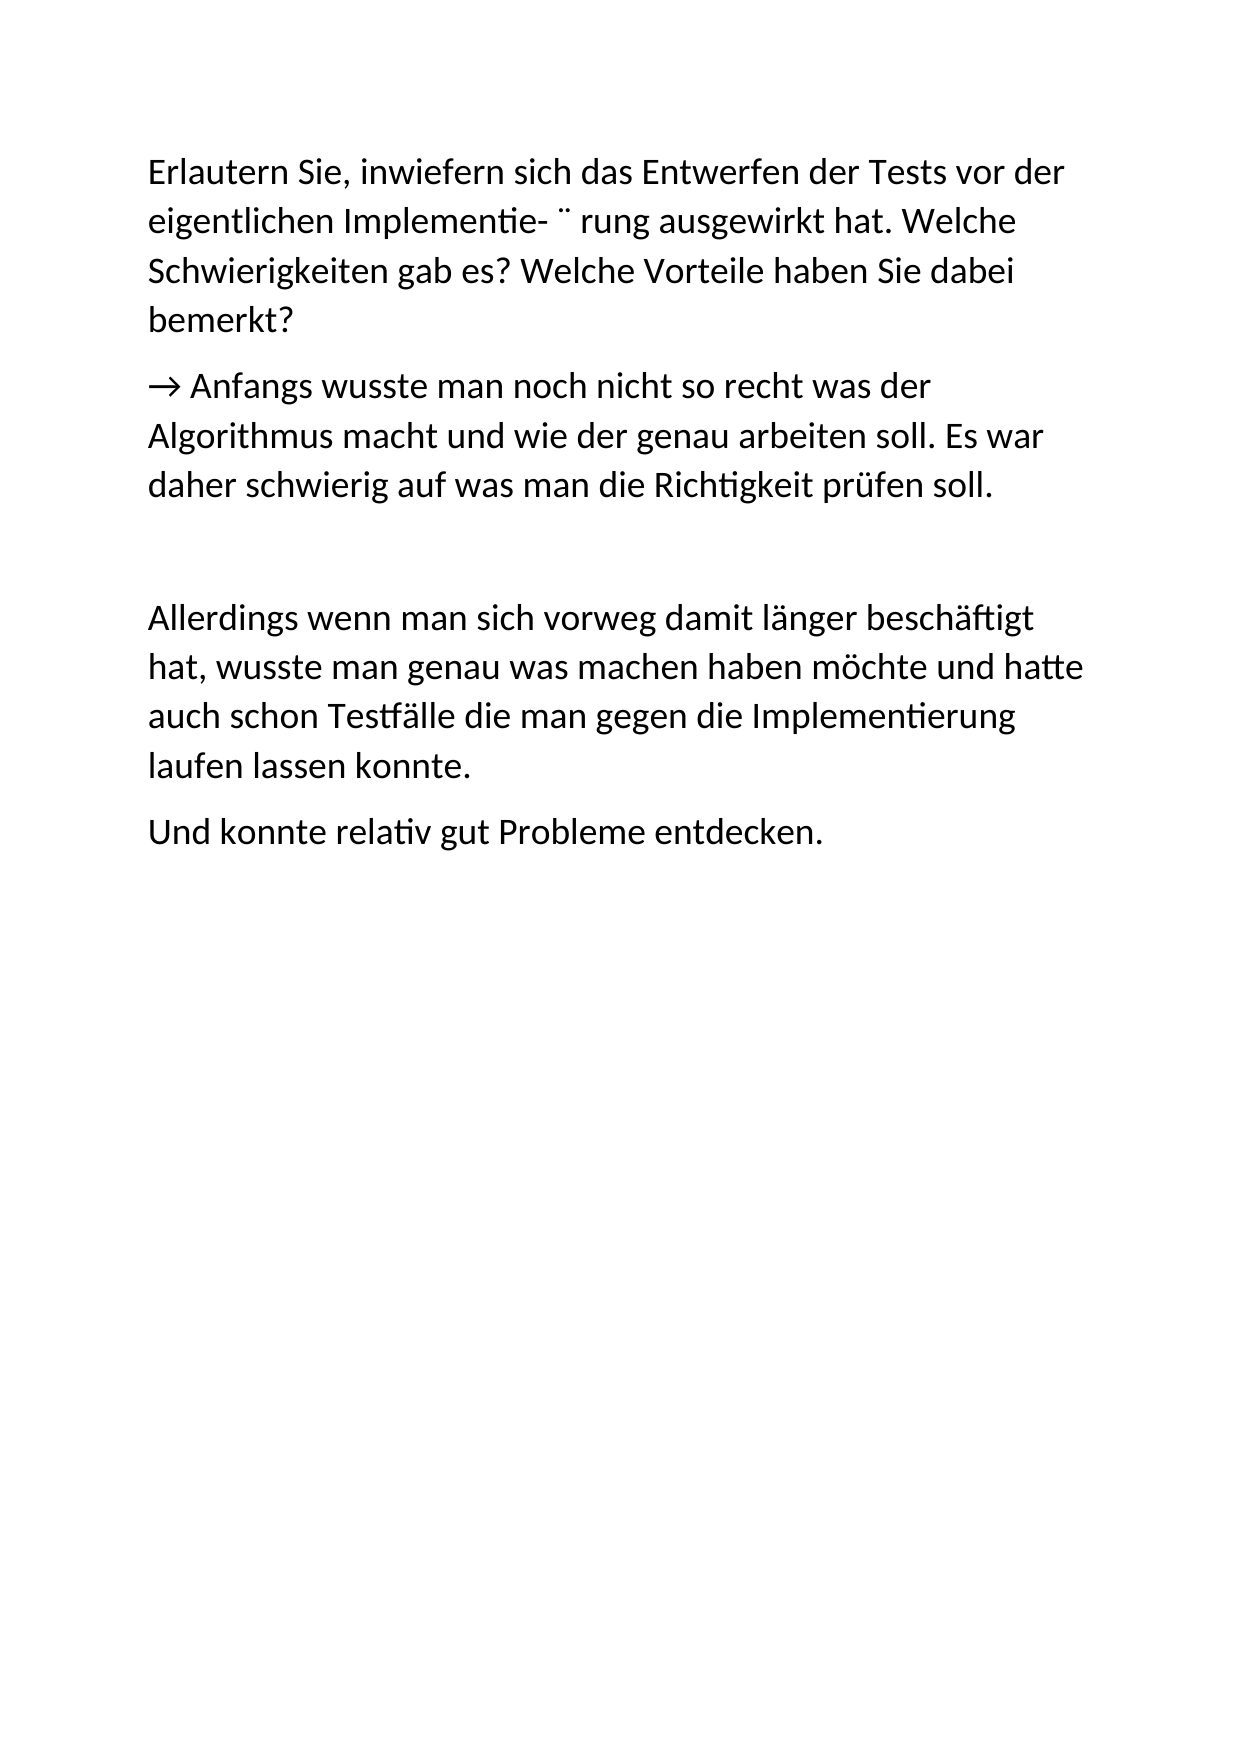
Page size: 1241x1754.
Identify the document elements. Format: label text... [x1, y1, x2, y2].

text Und konnte relativ gut Probleme entdecken. [148, 808, 1093, 854]
text Erlautern Sie, inwiefern sich das Entwerfen der Tests vor der eigentlichen Implementie- ¨ rung ausgewirkt hat. Welche Schwierigkeiten gab es? Welche Vorteile haben Sie dabei bemerkt? [148, 148, 1093, 342]
text → Anfangs wusste man noch nicht so recht was der Algorithmus macht und wie der genau arbeiten soll. Es war daher schwierig auf was man die Richtigkeit prüfen soll. [148, 362, 1093, 507]
text Allerdings wenn man sich vorweg damit länger beschäftigt hat, wusste man genau was machen haben möchte und hatte auch schon Testfälle die man gegen die Implementierung laufen lassen konnte. [148, 593, 1093, 788]
